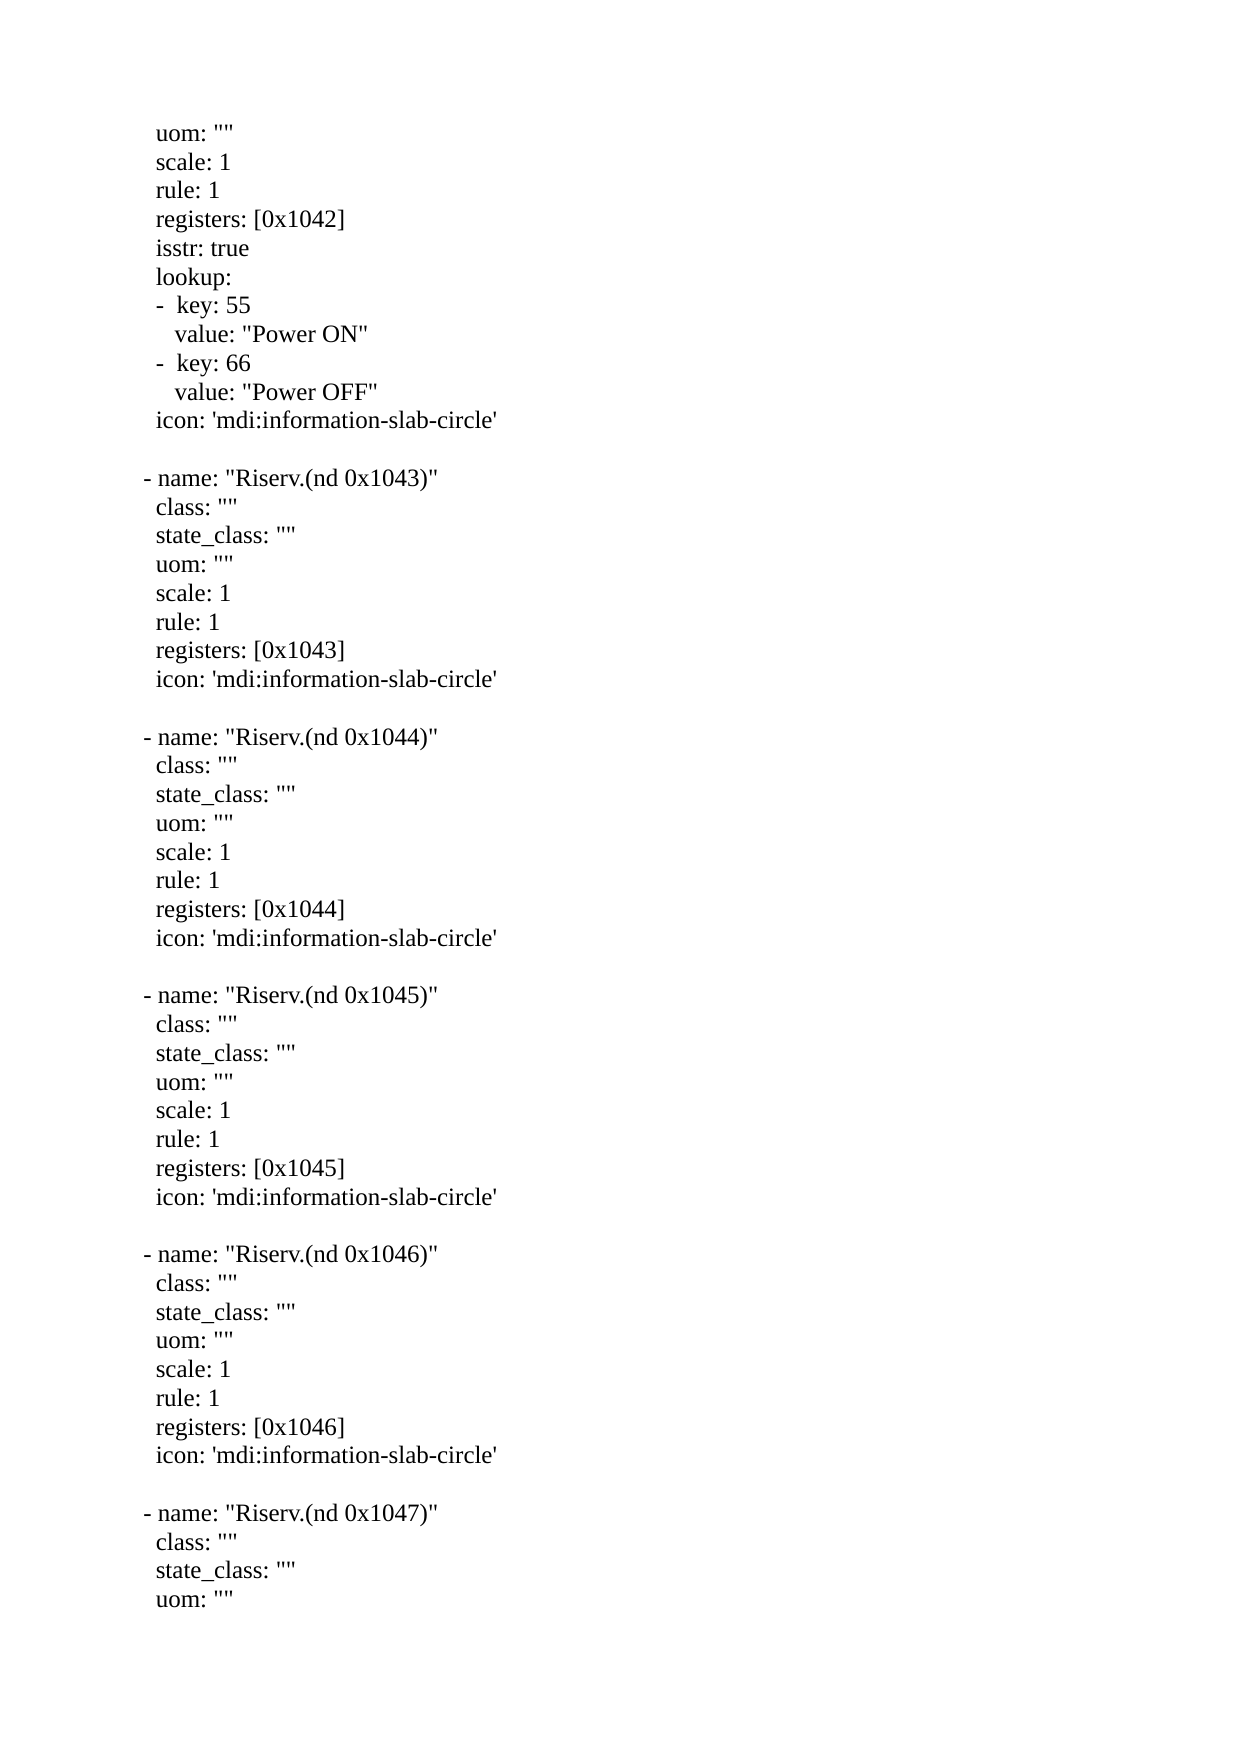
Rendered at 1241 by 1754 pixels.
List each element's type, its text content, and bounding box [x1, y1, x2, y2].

text uom: "" [118, 549, 1122, 578]
text state_class: "" [118, 1556, 1122, 1584]
text state_class: "" [118, 1038, 1122, 1067]
text - name: "Riserv.(nd 0x1046)" [118, 1239, 1122, 1268]
text - name: "Riserv.(nd 0x1045)" [118, 981, 1122, 1009]
text class: "" [118, 751, 1122, 779]
text icon: 'mdi:information-slab-circle' [118, 1182, 1122, 1211]
text registers: [0x1043] [118, 636, 1122, 664]
text value: "Power ON" [118, 319, 1122, 348]
text uom: "" [118, 1326, 1122, 1354]
text scale: 1 [118, 837, 1122, 866]
text registers: [0x1045] [118, 1153, 1122, 1182]
text rule: 1 [118, 607, 1122, 636]
text state_class: "" [118, 521, 1122, 549]
text - key: 55 [118, 291, 1122, 319]
text - key: 66 [118, 348, 1122, 377]
text registers: [0x1044] [118, 894, 1122, 923]
text - name: "Riserv.(nd 0x1047)" [118, 1498, 1122, 1527]
text state_class: "" [118, 779, 1122, 808]
text registers: [0x1046] [118, 1412, 1122, 1441]
text state_class: "" [118, 1297, 1122, 1326]
text uom: "" [118, 1067, 1122, 1096]
text lookup: [118, 262, 1122, 291]
text value: "Power OFF" [118, 377, 1122, 406]
text - name: "Riserv.(nd 0x1044)" [118, 722, 1122, 751]
text scale: 1 [118, 147, 1122, 176]
text icon: 'mdi:information-slab-circle' [118, 664, 1122, 693]
text rule: 1 [118, 866, 1122, 894]
text uom: "" [118, 1584, 1122, 1613]
text rule: 1 [118, 176, 1122, 204]
text scale: 1 [118, 578, 1122, 607]
text isstr: true [118, 233, 1122, 262]
text scale: 1 [118, 1354, 1122, 1383]
text class: "" [118, 1527, 1122, 1556]
text class: "" [118, 1009, 1122, 1038]
text registers: [0x1042] [118, 204, 1122, 233]
text rule: 1 [118, 1124, 1122, 1153]
text uom: "" [118, 808, 1122, 837]
text rule: 1 [118, 1383, 1122, 1412]
text class: "" [118, 1268, 1122, 1297]
text scale: 1 [118, 1096, 1122, 1124]
text icon: 'mdi:information-slab-circle' [118, 923, 1122, 952]
text icon: 'mdi:information-slab-circle' [118, 406, 1122, 434]
text uom: "" [118, 118, 1122, 147]
text icon: 'mdi:information-slab-circle' [118, 1441, 1122, 1469]
text class: "" [118, 492, 1122, 521]
text - name: "Riserv.(nd 0x1043)" [118, 463, 1122, 492]
